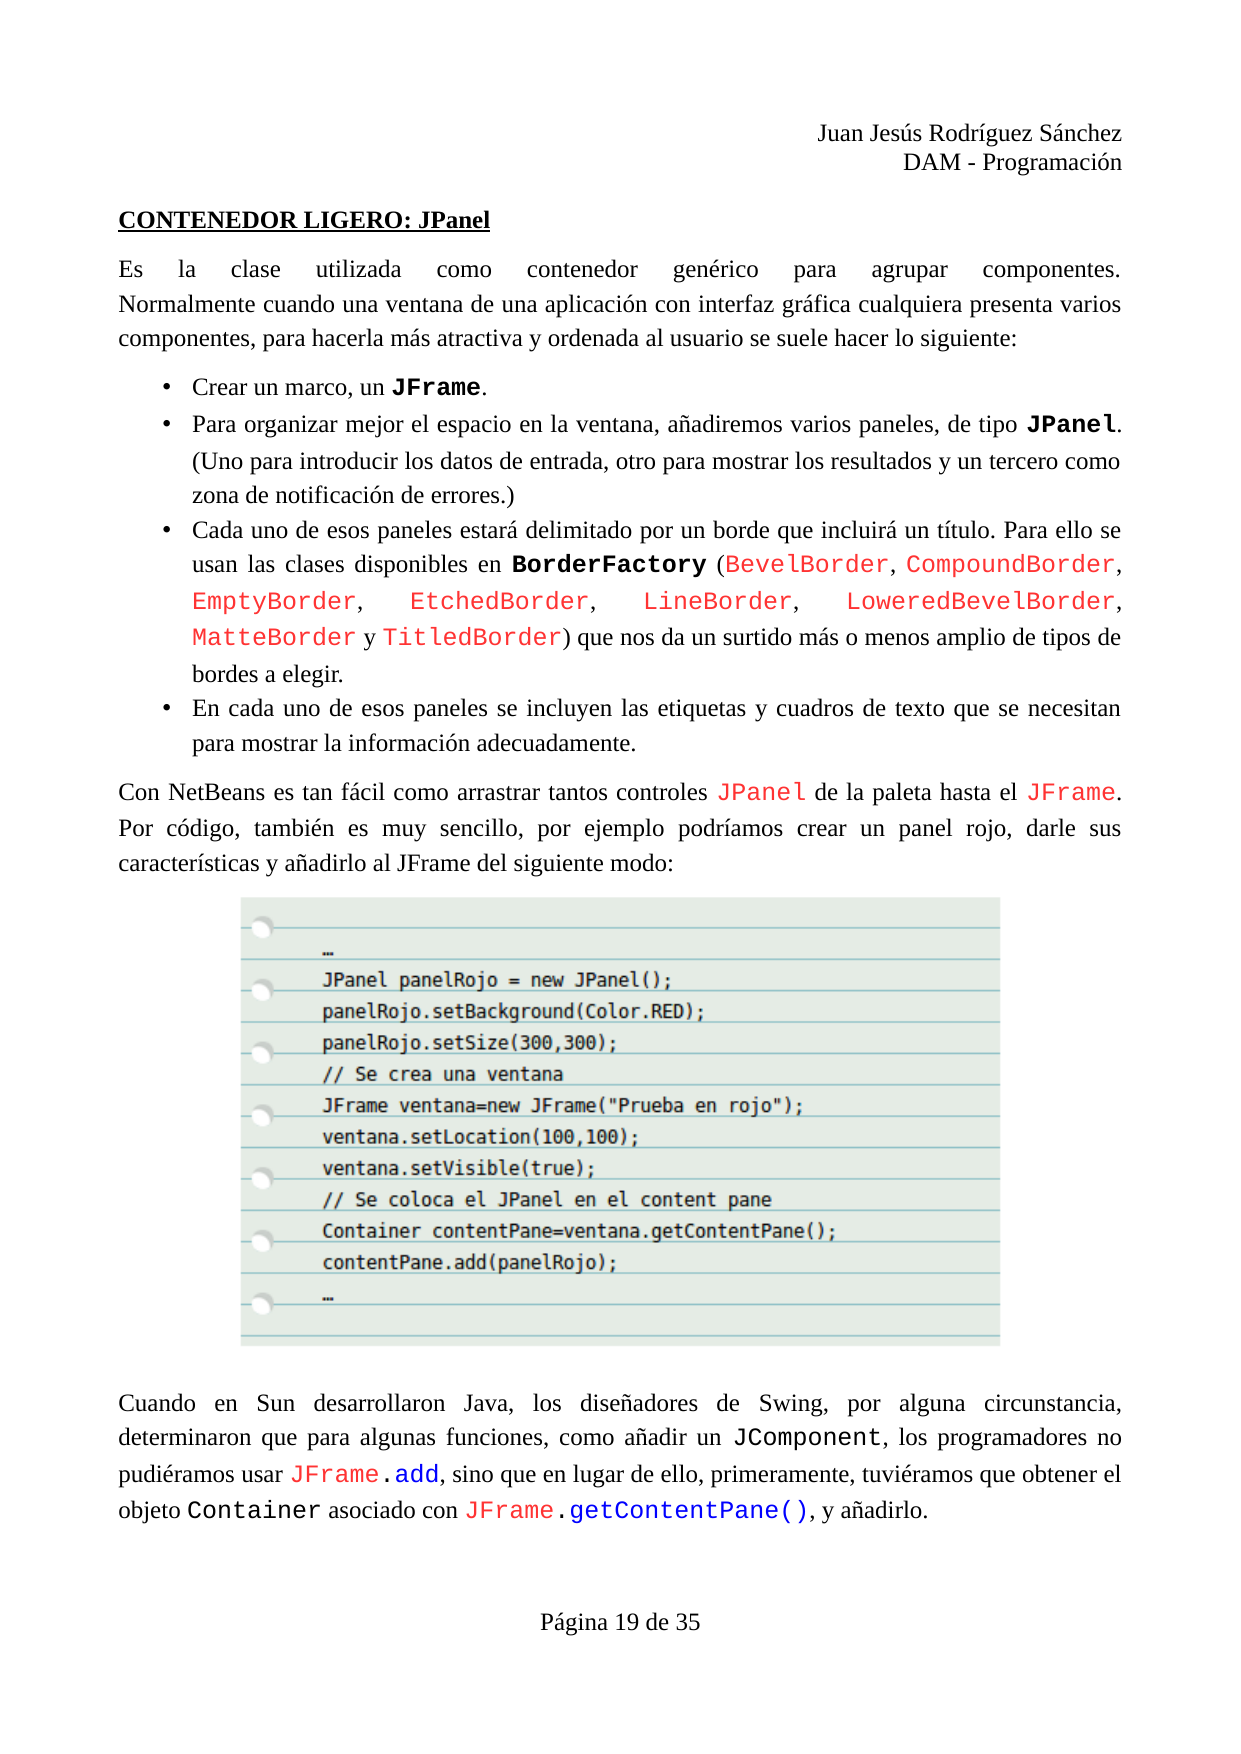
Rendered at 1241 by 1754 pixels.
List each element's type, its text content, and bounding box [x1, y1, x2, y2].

list Para organizar mejor el espacio en la ventana, añadiremos varios paneles, de tipo JPanel. (Uno para introducir los datos de entrada, otro para mostrar los resultados y un tercero como zona de notificación de errores.) [162, 409, 1122, 509]
list En cada uno de esos paneles se incluyen las etiquetas y cuadros de texto que se necesitan para mostrar la información adecuadamente. [162, 693, 1122, 757]
list Cada uno de esos paneles estará delimitado por un borde que incluirá un título. Para ello se usan las clases disponibles en BorderFactory (BevelBorder, CompoundBorder, EmptyBorder, EtchedBorder, LineBorder, LoweredBevelBorder, MatteBorder y TitledBorder) que nos da un surtido más o menos amplio de tipos de bordes a elegir. [162, 515, 1122, 688]
text Es la clase utilizada como contenedor genérico para agrupar componentes. Normalmente cuando una ventana de una aplicación con interfaz gráfica cualquiera presenta varios componentes, para hacerla más atractiva y ordenada al usuario se suele hacer lo siguiente: [118, 254, 1122, 352]
picture [238, 897, 1002, 1351]
text Con NetBeans es tan fácil como arrastrar tantos controles JPanel de la paleta hasta el JFrame. Por código, también es muy sencillo, por ejemplo podríamos crear un panel rojo, darle sus características y añadirlo al JFrame del siguiente modo: [118, 777, 1122, 877]
list Crear un marco, un JFrame. [162, 372, 1122, 403]
text Cuando en Sun desarrollaron Java, los diseñadores de Swing, por alguna circunstancia, determinaron que para algunas funciones, como añadir un JComponent, los programadores no pudiéramos usar JFrame.add, sino que en lugar de ello, primeramente, tuviéramos que obtener el objeto Container asociado con JFrame.getContentPane(), y añadirlo. [118, 1388, 1122, 1526]
text CONTENEDOR LIGERO: JPanel [118, 205, 1122, 234]
